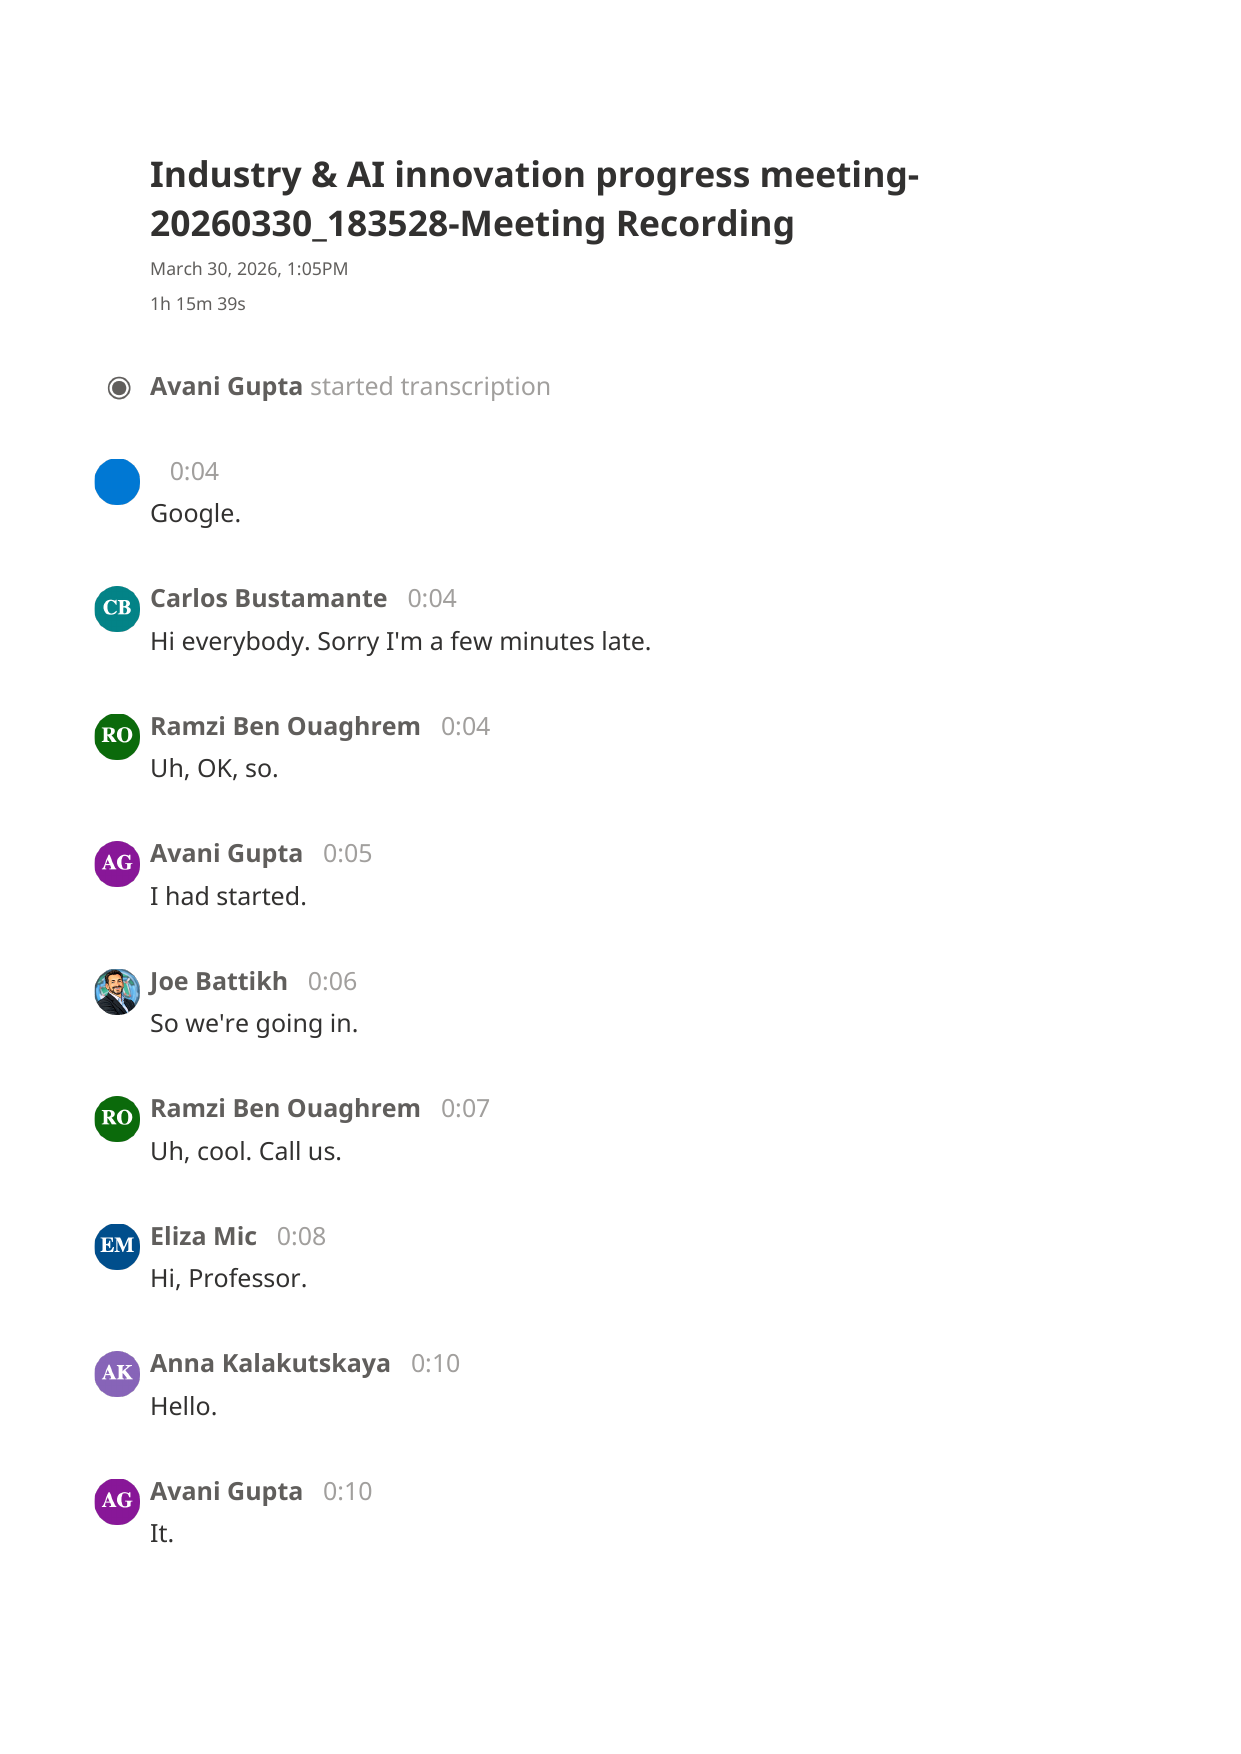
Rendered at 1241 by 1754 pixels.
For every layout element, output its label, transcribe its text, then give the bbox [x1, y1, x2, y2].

text Anna Kalakutskaya 0:10 Hello. [150, 1303, 1090, 1423]
text Avani Gupta 0:10 It. [150, 1431, 1090, 1550]
text Ramzi Ben Ouaghrem 0:04 Uh, OK, so. [150, 666, 1090, 785]
text 0:04 Google. [150, 411, 1090, 530]
text Avani Gupta 0:05 I had started. [150, 793, 1090, 913]
text Eliza Mic 0:08 Hi, Professor. [150, 1176, 1090, 1295]
text 1h 15m 39s [150, 291, 1090, 316]
text Joe Battikh 0:06 So we're going in. [150, 921, 1090, 1040]
text Industry & AI innovation progress meeting-20260330_183528-Meeting Recording [150, 150, 1090, 246]
text Ramzi Ben Ouaghrem 0:07 Uh, cool. Call us. [150, 1048, 1090, 1168]
text Carlos Bustamante 0:04 Hi everybody. Sorry I'm a few minutes late. [150, 538, 1090, 658]
text Avani Gupta started transcription [150, 326, 1090, 403]
text March 30, 2026, 1:05PM [150, 257, 1090, 281]
